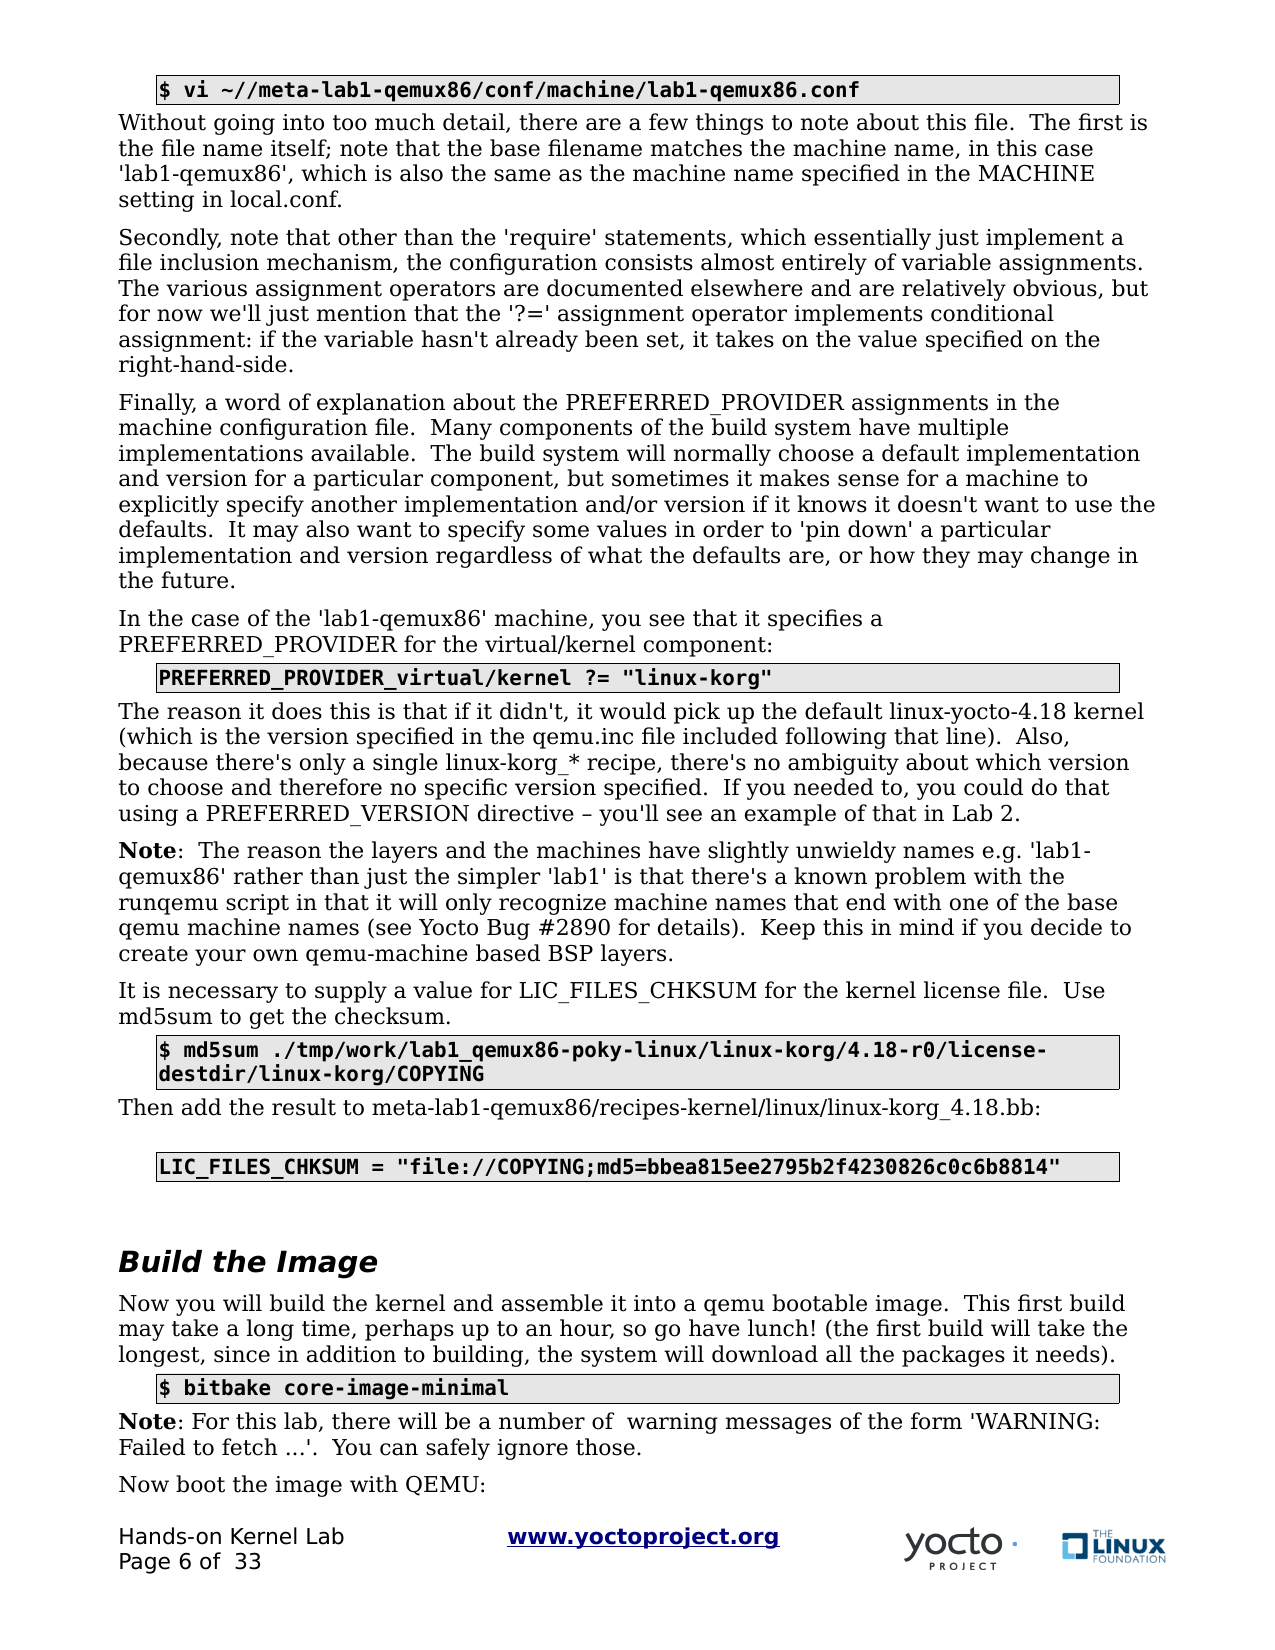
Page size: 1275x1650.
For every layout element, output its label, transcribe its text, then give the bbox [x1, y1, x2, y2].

text Then add the result to meta-lab1-qemux86/recipes-kernel/linux/linux-korg_4.18.bb: [118, 1095, 1157, 1121]
text In the case of the 'lab1-qemux86' machine, you see that it specifies a PREFERRED_PROVIDER for the virtual/kernel component: [118, 606, 1157, 657]
text Finally, a word of explanation about the PREFERRED_PROVIDER assignments in the machine configuration file. Many components of the build system have multiple implementations available. The build system will normally choose a default implementation and version for a particular component, but sometimes it makes sense for a machine to explicitly specify another implementation and/or version if it knows it doesn't want to use the defaults. It may also want to specify some values in order to 'pin down' a particular implementation and version regardless of what the defaults are, or how they may change in the future. [118, 390, 1157, 594]
text The reason it does this is that if it didn't, it would pick up the default linux-yocto-4.18 kernel (which is the version specified in the qemu.inc file included following that line). Also, because there's only a single linux-korg_* recipe, there's no ambiguity about which version to choose and therefore no specific version specified. If you needed to, you could do that using a PREFERRED_VERSION directive – you'll see an example of that in Lab 2. [118, 699, 1157, 826]
text $ bitbake core-image-minimal [157, 1375, 1119, 1403]
text LIC_FILES_CHKSUM = "file://COPYING;md5=bbea815ee2795b2f4230826c0c6b8814" [157, 1153, 1119, 1181]
subtitle Build the Image [118, 1245, 1157, 1279]
text Without going into too much detail, there are a few things to note about this file. The first is the file name itself; note that the base filename matches the machine name, in this case 'lab1-qemux86', which is also the same as the machine name specified in the MACHINE setting in local.conf. [118, 111, 1157, 213]
text PREFERRED_PROVIDER_virtual/kernel ?= "linux-korg" [157, 664, 1119, 692]
text $ vi ~//meta-lab1-qemux86/conf/machine/lab1-qemux86.conf [157, 76, 1119, 104]
text Note: For this lab, there will be a number of warning messages of the form 'WARNING: Failed to fetch ...'. You can safely ignore those. [118, 1409, 1157, 1460]
text Now you will build the kernel and assemble it into a qemu bootable image. This first build may take a long time, perhaps up to an hour, so go have lunch! (the first build will take the longest, since in addition to building, the system will download all the packages it needs). [118, 1291, 1157, 1367]
text Now boot the image with QEMU: [118, 1472, 1157, 1498]
text $ md5sum ./tmp/work/lab1_qemux86-poky-linux/linux-korg/4.18-r0/license-destdir/linux-korg/COPYING [157, 1036, 1119, 1089]
text Note: The reason the layers and the machines have slightly unwieldy names e.g. 'lab1-qemux86' rather than just the simpler 'lab1' is that there's a known problem with the runqemu script in that it will only recognize machine names that end with one of the base qemu machine names (see Yocto Bug #2890 for details). Keep this in mind if you decide to create your own qemu-machine based BSP layers. [118, 838, 1157, 966]
text It is necessary to supply a value for LIC_FILES_CHKSUM for the kernel license file. Use md5sum to get the checksum. [118, 978, 1157, 1029]
text Secondly, note that other than the 'require' statements, which essentially just implement a file inclusion mechanism, the configuration consists almost entirely of variable assignments. The various assignment operators are documented elsewhere and are relatively obvious, but for now we'll just mention that the '?=' assignment operator implements conditional assignment: if the variable hasn't already been set, it takes on the value specified on the right-hand-side. [118, 225, 1157, 378]
